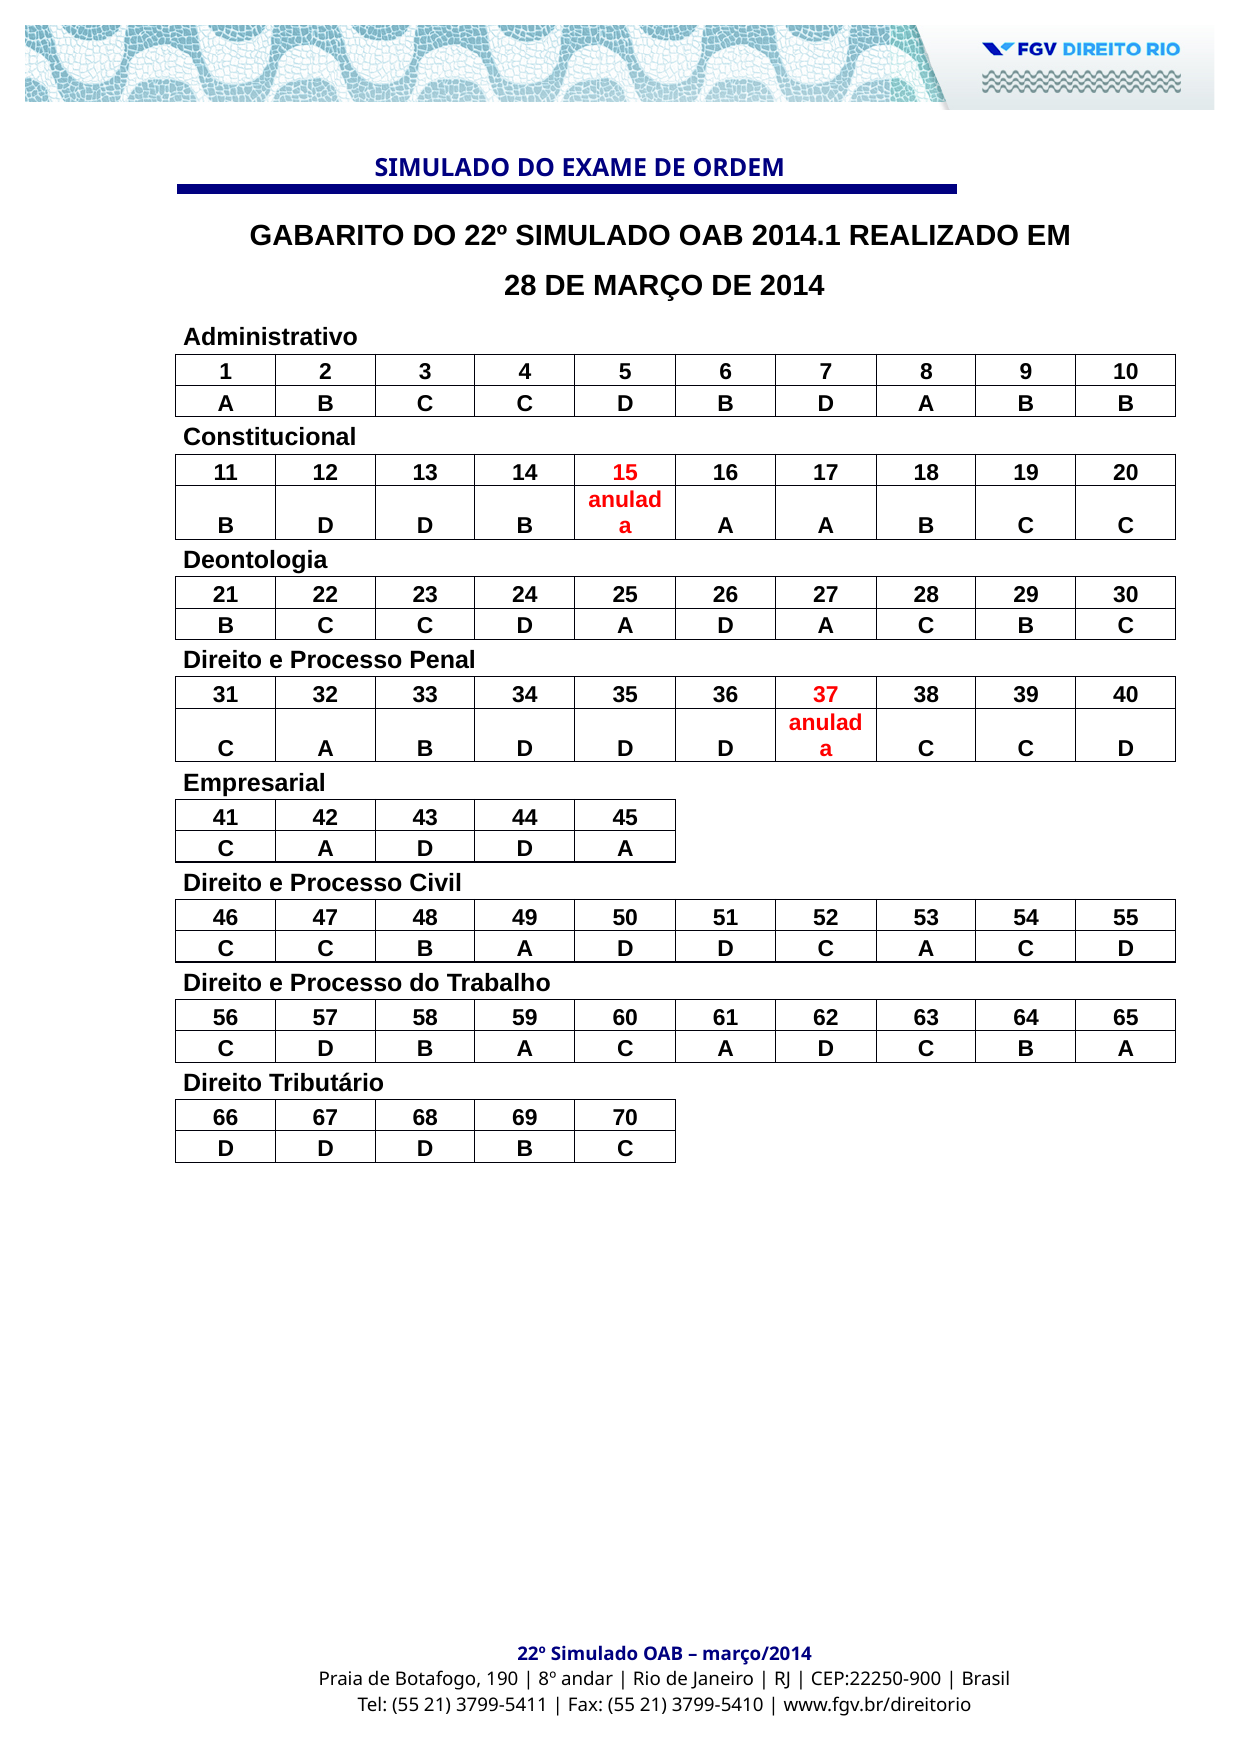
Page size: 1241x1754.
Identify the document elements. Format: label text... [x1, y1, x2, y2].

table_cell 29 [976, 577, 1075, 607]
table_cell [775, 418, 876, 451]
table_cell A [276, 709, 375, 761]
table_cell B [676, 386, 775, 416]
table_cell [475, 541, 574, 574]
table_cell B [176, 609, 275, 639]
table_cell [976, 641, 1076, 674]
table_cell [475, 764, 574, 796]
table_cell 24 [475, 577, 574, 607]
table_cell [676, 764, 775, 796]
table_cell A [877, 931, 975, 961]
table_cell 34 [475, 677, 574, 707]
table_cell 65 [1076, 1000, 1175, 1030]
table_cell [876, 418, 976, 451]
table_cell [876, 1099, 976, 1130]
table_cell [976, 830, 1076, 861]
table_cell D [575, 931, 675, 961]
table_cell 47 [276, 900, 375, 930]
table_header [375, 318, 475, 351]
table_cell 43 [376, 800, 474, 830]
table_cell A [276, 831, 375, 861]
table_cell D [676, 931, 775, 961]
table_cell 4 [475, 355, 574, 385]
table_cell [676, 830, 775, 861]
table_cell [775, 541, 876, 574]
table_cell [876, 830, 976, 861]
table_cell 27 [776, 577, 876, 607]
table_cell 37 [776, 677, 876, 707]
table_cell [575, 864, 676, 897]
table_cell 55 [1076, 900, 1175, 930]
table_cell A [776, 486, 876, 538]
table_cell [775, 1064, 876, 1097]
table_cell B [276, 386, 375, 416]
table_cell [575, 764, 676, 796]
table_cell [676, 541, 775, 574]
table_cell [676, 799, 775, 830]
table_cell 7 [776, 355, 876, 385]
table_cell C [176, 709, 275, 761]
table_cell [775, 830, 876, 861]
table_cell 12 [276, 455, 375, 485]
table_cell 64 [976, 1000, 1075, 1030]
table_header [876, 318, 976, 351]
table_cell B [1076, 386, 1175, 416]
table_cell B [176, 486, 275, 538]
table_cell Deontologia [176, 541, 375, 574]
table_cell 42 [276, 800, 375, 830]
table_cell [676, 1064, 775, 1097]
table_cell [575, 964, 676, 997]
table_header [475, 318, 574, 351]
table_cell [1076, 764, 1176, 796]
table_cell 1 [176, 355, 275, 385]
table_cell C [276, 609, 375, 639]
table_cell 49 [475, 900, 574, 930]
table_cell B [475, 1131, 574, 1162]
table_cell [775, 1130, 876, 1162]
table_cell B [976, 1031, 1075, 1062]
table_header [1076, 318, 1176, 351]
table_cell A [877, 386, 975, 416]
table_cell 61 [676, 1000, 775, 1030]
table_cell [475, 1064, 574, 1097]
table_cell 16 [676, 455, 775, 485]
table_cell B [976, 609, 1075, 639]
table_cell D [575, 709, 675, 761]
table_cell [1076, 1064, 1176, 1097]
table_cell 44 [475, 800, 574, 830]
table_cell 46 [176, 900, 275, 930]
table_cell 53 [877, 900, 975, 930]
table_cell Direito e Processo do Trabalho [176, 964, 574, 997]
table_cell 31 [176, 677, 275, 707]
table_cell C [976, 486, 1075, 538]
table_cell Direito Tributário [176, 1064, 475, 1097]
table_cell anulada [575, 486, 675, 538]
table_cell 67 [276, 1100, 375, 1130]
table_cell 33 [376, 677, 474, 707]
table_cell 50 [575, 900, 675, 930]
table_cell 56 [176, 1000, 275, 1030]
table_cell [1076, 830, 1176, 861]
table_cell A [676, 486, 775, 538]
table_cell 52 [776, 900, 876, 930]
table_cell [1076, 418, 1176, 451]
table_cell [775, 641, 876, 674]
table_cell 5 [575, 355, 675, 385]
table_cell 21 [176, 577, 275, 607]
table_cell 60 [575, 1000, 675, 1030]
table_cell [575, 418, 676, 451]
table_cell B [376, 931, 474, 961]
table_cell C [1076, 486, 1175, 538]
table_cell [876, 641, 976, 674]
table_cell C [976, 709, 1075, 761]
table_cell A [575, 831, 675, 861]
table_cell 57 [276, 1000, 375, 1030]
table_cell D [676, 709, 775, 761]
table_cell A [176, 386, 275, 416]
table_cell [876, 1064, 976, 1097]
table_cell [976, 1130, 1076, 1162]
table_cell [676, 864, 775, 897]
table_cell 22 [276, 577, 375, 607]
table_cell D [1076, 931, 1175, 961]
table_cell 48 [376, 900, 474, 930]
table_cell 17 [776, 455, 876, 485]
table_cell [775, 864, 876, 897]
table_cell [475, 418, 574, 451]
table_cell 58 [376, 1000, 474, 1030]
table_cell [1076, 541, 1176, 574]
table_cell [575, 1064, 676, 1097]
table_cell [775, 964, 876, 997]
table_cell D [776, 1031, 876, 1062]
table_cell C [376, 609, 474, 639]
table_cell [976, 1099, 1076, 1130]
table_cell [676, 964, 775, 997]
text 28 DE MARÇO DE 2014 [177, 268, 1152, 301]
table_cell 36 [676, 677, 775, 707]
table_cell D [1076, 709, 1175, 761]
table_cell B [877, 486, 975, 538]
table_cell C [877, 709, 975, 761]
table_cell B [376, 709, 474, 761]
table_cell A [776, 609, 876, 639]
table_cell 25 [575, 577, 675, 607]
table_cell [1076, 799, 1176, 830]
table_cell [1076, 1130, 1176, 1162]
table_cell 62 [776, 1000, 876, 1030]
table_cell [876, 764, 976, 796]
table_cell [876, 799, 976, 830]
table_cell [575, 641, 676, 674]
table_cell A [475, 1031, 574, 1062]
table_cell 26 [676, 577, 775, 607]
picture [25, 25, 1215, 110]
table_header Administrativo [176, 318, 375, 351]
table_cell [976, 964, 1076, 997]
table_cell D [475, 831, 574, 861]
table_cell 45 [575, 800, 675, 830]
table_cell 18 [877, 455, 975, 485]
table_cell [876, 541, 976, 574]
table_cell C [176, 831, 275, 861]
table_cell B [376, 1031, 474, 1062]
table_cell Direito e Processo Civil [176, 864, 475, 897]
table_cell A [676, 1031, 775, 1062]
table_cell C [776, 931, 876, 961]
table_cell 19 [976, 455, 1075, 485]
table_cell 10 [1076, 355, 1175, 385]
table_cell C [276, 931, 375, 961]
table_cell [976, 799, 1076, 830]
table_cell D [575, 386, 675, 416]
table_cell C [575, 1131, 675, 1162]
table_cell C [877, 609, 975, 639]
table_cell 69 [475, 1100, 574, 1130]
table_cell [375, 764, 475, 796]
table_cell B [475, 486, 574, 538]
table_cell D [276, 1131, 375, 1162]
table_cell A [575, 609, 675, 639]
table_cell [775, 764, 876, 796]
table_cell A [1076, 1031, 1175, 1062]
table_cell [976, 418, 1076, 451]
table_cell 32 [276, 677, 375, 707]
table_cell 66 [176, 1100, 275, 1130]
table_cell 30 [1076, 577, 1175, 607]
table_header [676, 318, 775, 351]
table_cell 40 [1076, 677, 1175, 707]
table_cell 20 [1076, 455, 1175, 485]
table_cell D [475, 609, 574, 639]
table_cell [976, 764, 1076, 796]
table_cell [876, 964, 976, 997]
table_cell D [276, 486, 375, 538]
table_cell [976, 864, 1076, 897]
table_cell 11 [176, 455, 275, 485]
table_cell [676, 1099, 775, 1130]
table_cell [676, 1130, 775, 1162]
table_cell [775, 1099, 876, 1130]
table_header [976, 318, 1076, 351]
table_cell [976, 1064, 1076, 1097]
table_cell 70 [575, 1100, 675, 1130]
table_cell [1076, 641, 1176, 674]
table_cell [375, 418, 475, 451]
table_cell 39 [976, 677, 1075, 707]
table_cell [375, 541, 475, 574]
table_cell Empresarial [176, 764, 375, 796]
table_cell C [176, 931, 275, 961]
table_cell 38 [877, 677, 975, 707]
table_cell [876, 1130, 976, 1162]
table_cell 59 [475, 1000, 574, 1030]
table_cell D [176, 1131, 275, 1162]
table_cell D [475, 709, 574, 761]
table_cell 28 [877, 577, 975, 607]
table_cell D [376, 1131, 474, 1162]
table_cell [676, 641, 775, 674]
table_cell C [475, 386, 574, 416]
table_cell 15 [575, 455, 675, 485]
table_cell 2 [276, 355, 375, 385]
table_header [775, 318, 876, 351]
text GABARITO DO 22º SIMULADO OAB 2014.1 REALIZADO EM [177, 218, 1152, 251]
table_cell [1076, 964, 1176, 997]
table_cell D [376, 831, 474, 861]
table_cell [575, 541, 676, 574]
table_cell C [877, 1031, 975, 1062]
table_cell [1076, 1099, 1176, 1130]
table_cell A [475, 931, 574, 961]
table_cell 6 [676, 355, 775, 385]
table_cell C [1076, 609, 1175, 639]
table_cell 35 [575, 677, 675, 707]
table_cell 63 [877, 1000, 975, 1030]
table_cell 3 [376, 355, 474, 385]
table_cell D [676, 609, 775, 639]
table_cell [676, 418, 775, 451]
table_cell D [376, 486, 474, 538]
table_cell [876, 864, 976, 897]
table_cell [475, 864, 574, 897]
table_cell C [575, 1031, 675, 1062]
table_cell [976, 541, 1076, 574]
table_header [575, 318, 676, 351]
table_cell C [976, 931, 1075, 961]
table_cell C [176, 1031, 275, 1062]
table_cell D [276, 1031, 375, 1062]
table_cell 51 [676, 900, 775, 930]
table_cell [1076, 864, 1176, 897]
table_cell 68 [376, 1100, 474, 1130]
table_cell B [976, 386, 1075, 416]
table_cell anulada [776, 709, 876, 761]
table_cell Constitucional [176, 418, 375, 451]
table_cell 9 [976, 355, 1075, 385]
table_cell 54 [976, 900, 1075, 930]
table_cell 14 [475, 455, 574, 485]
table_cell 8 [877, 355, 975, 385]
table_cell C [376, 386, 474, 416]
table_cell 13 [376, 455, 474, 485]
table_cell [775, 799, 876, 830]
table_cell 41 [176, 800, 275, 830]
table_cell Direito e Processo Penal [176, 641, 574, 674]
table_cell 23 [376, 577, 474, 607]
table_cell D [776, 386, 876, 416]
